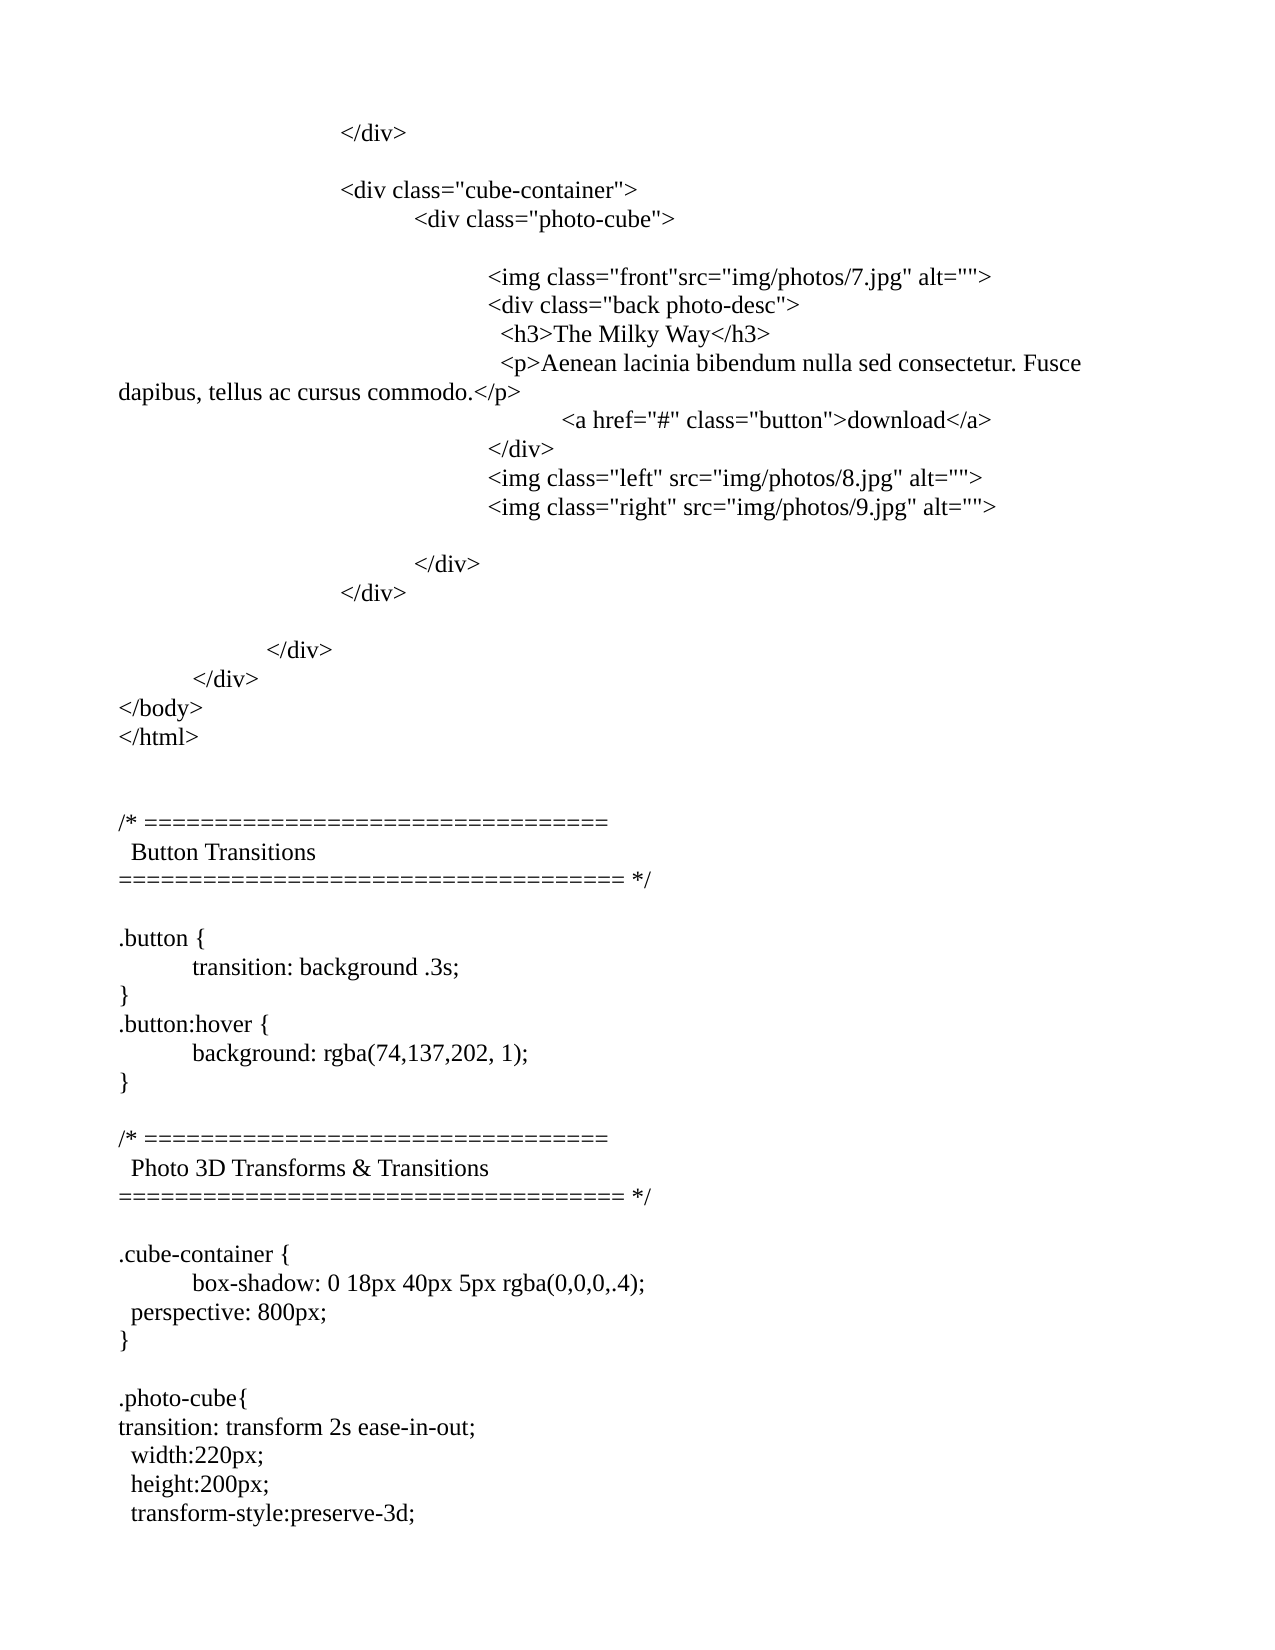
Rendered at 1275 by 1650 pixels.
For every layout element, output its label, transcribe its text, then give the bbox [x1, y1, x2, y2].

text width:220px; [118, 1441, 1157, 1469]
text .button:hover { [118, 1009, 1157, 1038]
text transition: background .3s; [118, 952, 1157, 981]
text } [118, 981, 1157, 1009]
text transform-style:preserve-3d; [118, 1498, 1157, 1527]
text </div> [118, 434, 1157, 463]
text <a href="#" class="button">download</a> [118, 406, 1157, 434]
text } [118, 1326, 1157, 1354]
text <img class="front"src="img/photos/7.jpg" alt=""> [118, 262, 1157, 291]
text transition: transform 2s ease-in-out; [118, 1412, 1157, 1441]
text ==================================== */ [118, 866, 1157, 894]
text background: rgba(74,137,202, 1); [118, 1038, 1157, 1067]
text </div> [118, 636, 1157, 664]
text <div class="photo-cube"> [118, 204, 1157, 233]
text .photo-cube{ [118, 1383, 1157, 1412]
text Photo 3D Transforms & Transitions [118, 1153, 1157, 1182]
text /* ================================= [118, 808, 1157, 837]
text ==================================== */ [118, 1182, 1157, 1211]
text <h3>The Milky Way</h3> [118, 319, 1157, 348]
text Button Transitions [118, 837, 1157, 866]
text .button { [118, 923, 1157, 952]
text /* ================================= [118, 1124, 1157, 1153]
text </body> [118, 693, 1157, 722]
text </html> [118, 722, 1157, 751]
text <img class="right" src="img/photos/9.jpg" alt=""> [118, 492, 1157, 521]
text .cube-container { [118, 1239, 1157, 1268]
text <div class="cube-container"> [118, 176, 1157, 204]
text </div> [118, 578, 1157, 607]
text } [118, 1067, 1157, 1096]
text box-shadow: 0 18px 40px 5px rgba(0,0,0,.4); [118, 1268, 1157, 1297]
text </div> [118, 549, 1157, 578]
text </div> [118, 118, 1157, 147]
text perspective: 800px; [118, 1297, 1157, 1326]
text <img class="left" src="img/photos/8.jpg" alt=""> [118, 463, 1157, 492]
text </div> [118, 664, 1157, 693]
text <div class="back photo-desc"> [118, 291, 1157, 319]
text <p>Aenean lacinia bibendum nulla sed consectetur. Fusce dapibus, tellus ac cursus commodo.</p> [118, 348, 1157, 406]
text height:200px; [118, 1469, 1157, 1498]
